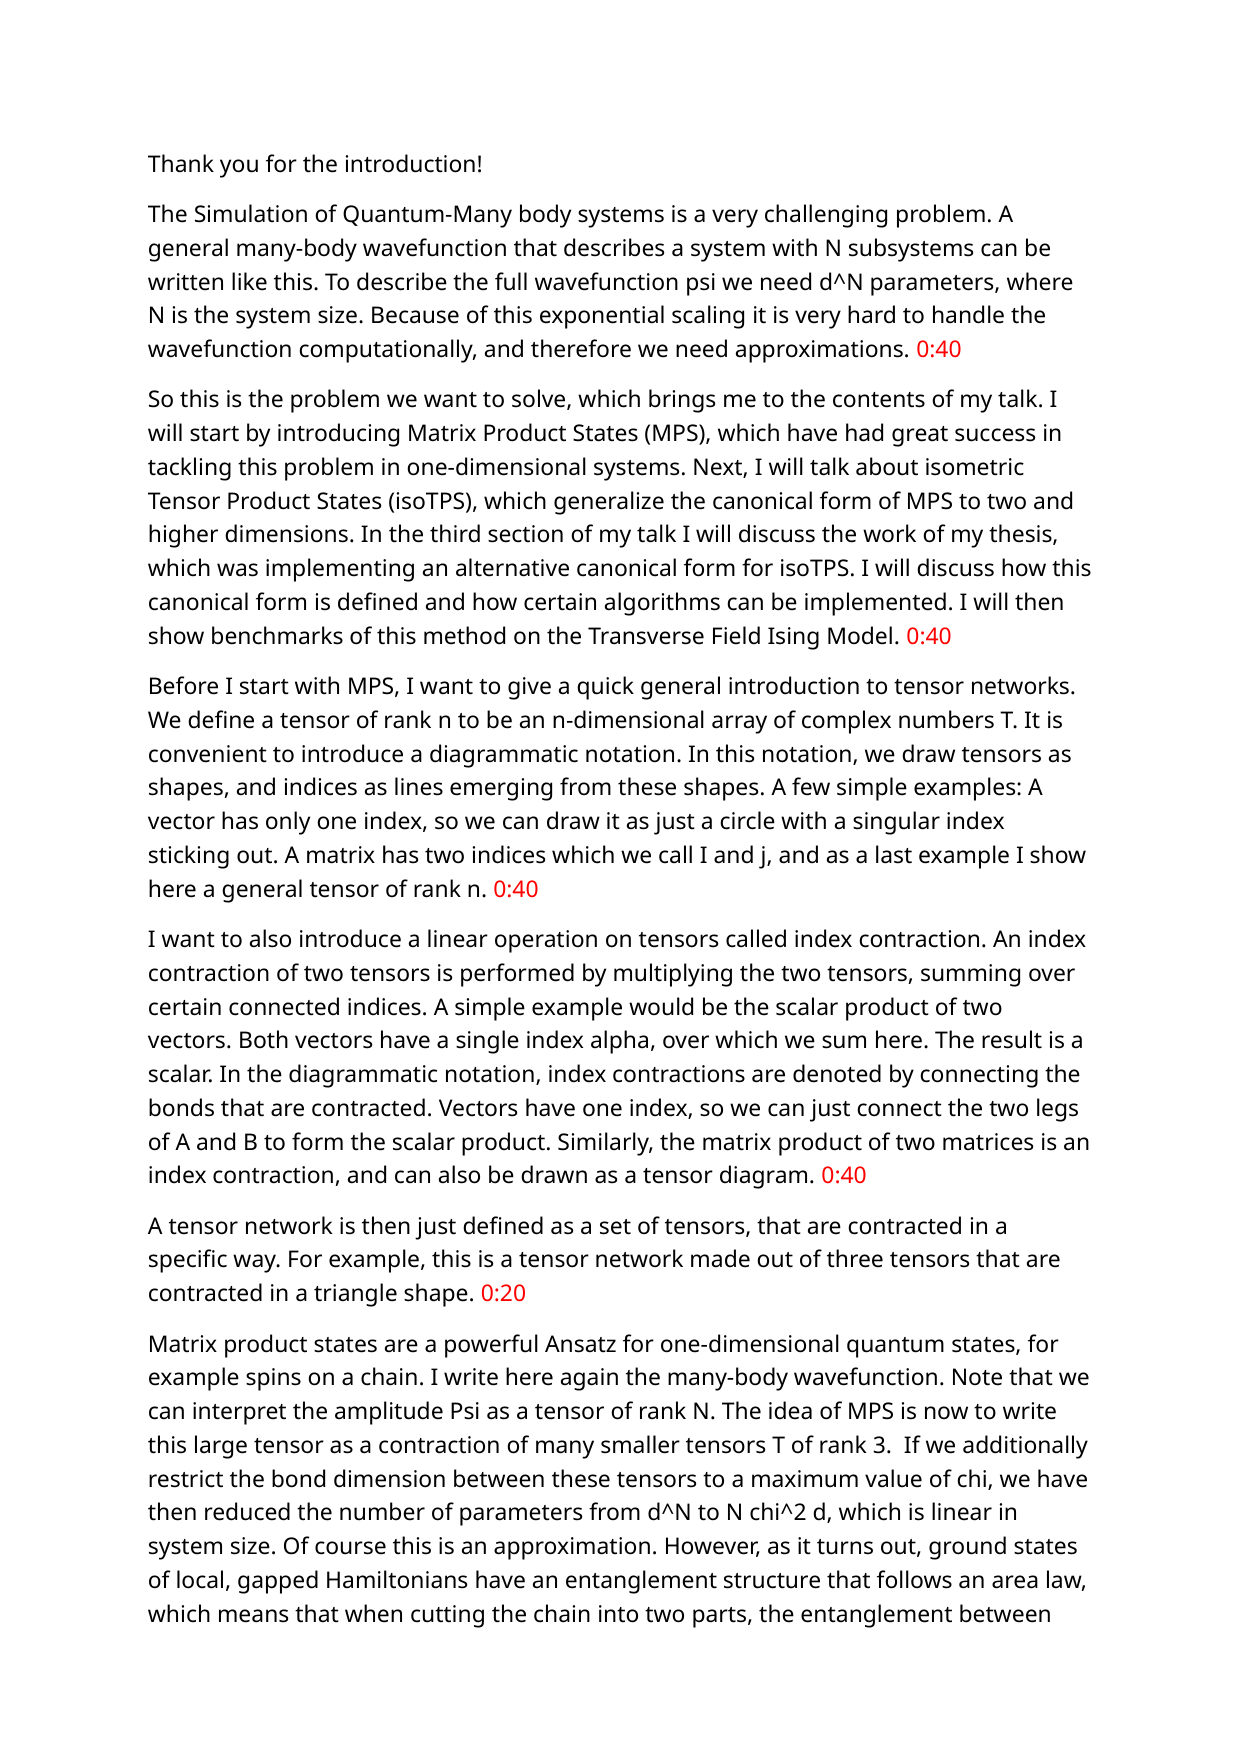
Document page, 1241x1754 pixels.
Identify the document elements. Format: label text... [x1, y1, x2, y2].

text Thank you for the introduction! [148, 148, 1093, 179]
text I want to also introduce a linear operation on tensors called index contraction. An index contraction of two tensors is performed by multiplying the two tensors, summing over certain connected indices. A simple example would be the scalar product of two vectors. Both vectors have a single index alpha, over which we sum here. The result is a scalar. In the diagrammatic notation, index contractions are denoted by connecting the bonds that are contracted. Vectors have one index, so we can just connect the two legs of A and B to form the scalar product. Similarly, the matrix product of two matrices is an index contraction, and can also be drawn as a tensor diagram. 0:40 [148, 923, 1093, 1191]
text So this is the problem we want to solve, which brings me to the contents of my talk. I will start by introducing Matrix Product States (MPS), which have had great success in tackling this problem in one-dimensional systems. Next, I will talk about isometric Tensor Product States (isoTPS), which generalize the canonical form of MPS to two and higher dimensions. In the third section of my talk I will discuss the work of my thesis, which was implementing an alternative canonical form for isoTPS. I will discuss how this canonical form is defined and how certain algorithms can be implemented. I will then show benchmarks of this method on the Transverse Field Ising Model. 0:40 [148, 383, 1093, 651]
text The Simulation of Quantum-Many body systems is a very challenging problem. A general many-body wavefunction that describes a system with N subsystems can be written like this. To describe the full wavefunction psi we need d^N parameters, where N is the system size. Because of this exponential scaling it is very hard to handle the wavefunction computationally, and therefore we need approximations. 0:40 [148, 198, 1093, 364]
text Before I start with MPS, I want to give a quick general introduction to tensor networks. We define a tensor of rank n to be an n-dimensional array of complex numbers T. It is convenient to introduce a diagrammatic notation. In this notation, we draw tensors as shapes, and indices as lines emerging from these shapes. A few simple examples: A vector has only one index, so we can draw it as just a circle with a singular index sticking out. A matrix has two indices which we call I and j, and as a last example I show here a general tensor of rank n. 0:40 [148, 670, 1093, 904]
text Matrix product states are a powerful Ansatz for one-dimensional quantum states, for example spins on a chain. I write here again the many-body wavefunction. Note that we can interpret the amplitude Psi as a tensor of rank N. The idea of MPS is now to write this large tensor as a contraction of many smaller tensors T of rank 3. If we additionally restrict the bond dimension between these tensors to a maximum value of chi, we have then reduced the number of parameters from d^N to N chi^2 d, which is linear in system size. Of course this is an approximation. However, as it turns out, ground states of local, gapped Hamiltonians have an entanglement structure that follows an area law, which means that when cutting the chain into two parts, the entanglement between [148, 1328, 1093, 1629]
text A tensor network is then just defined as a set of tensors, that are contracted in a specific way. For example, this is a tensor network made out of three tensors that are contracted in a triangle shape. 0:20 [148, 1210, 1093, 1308]
